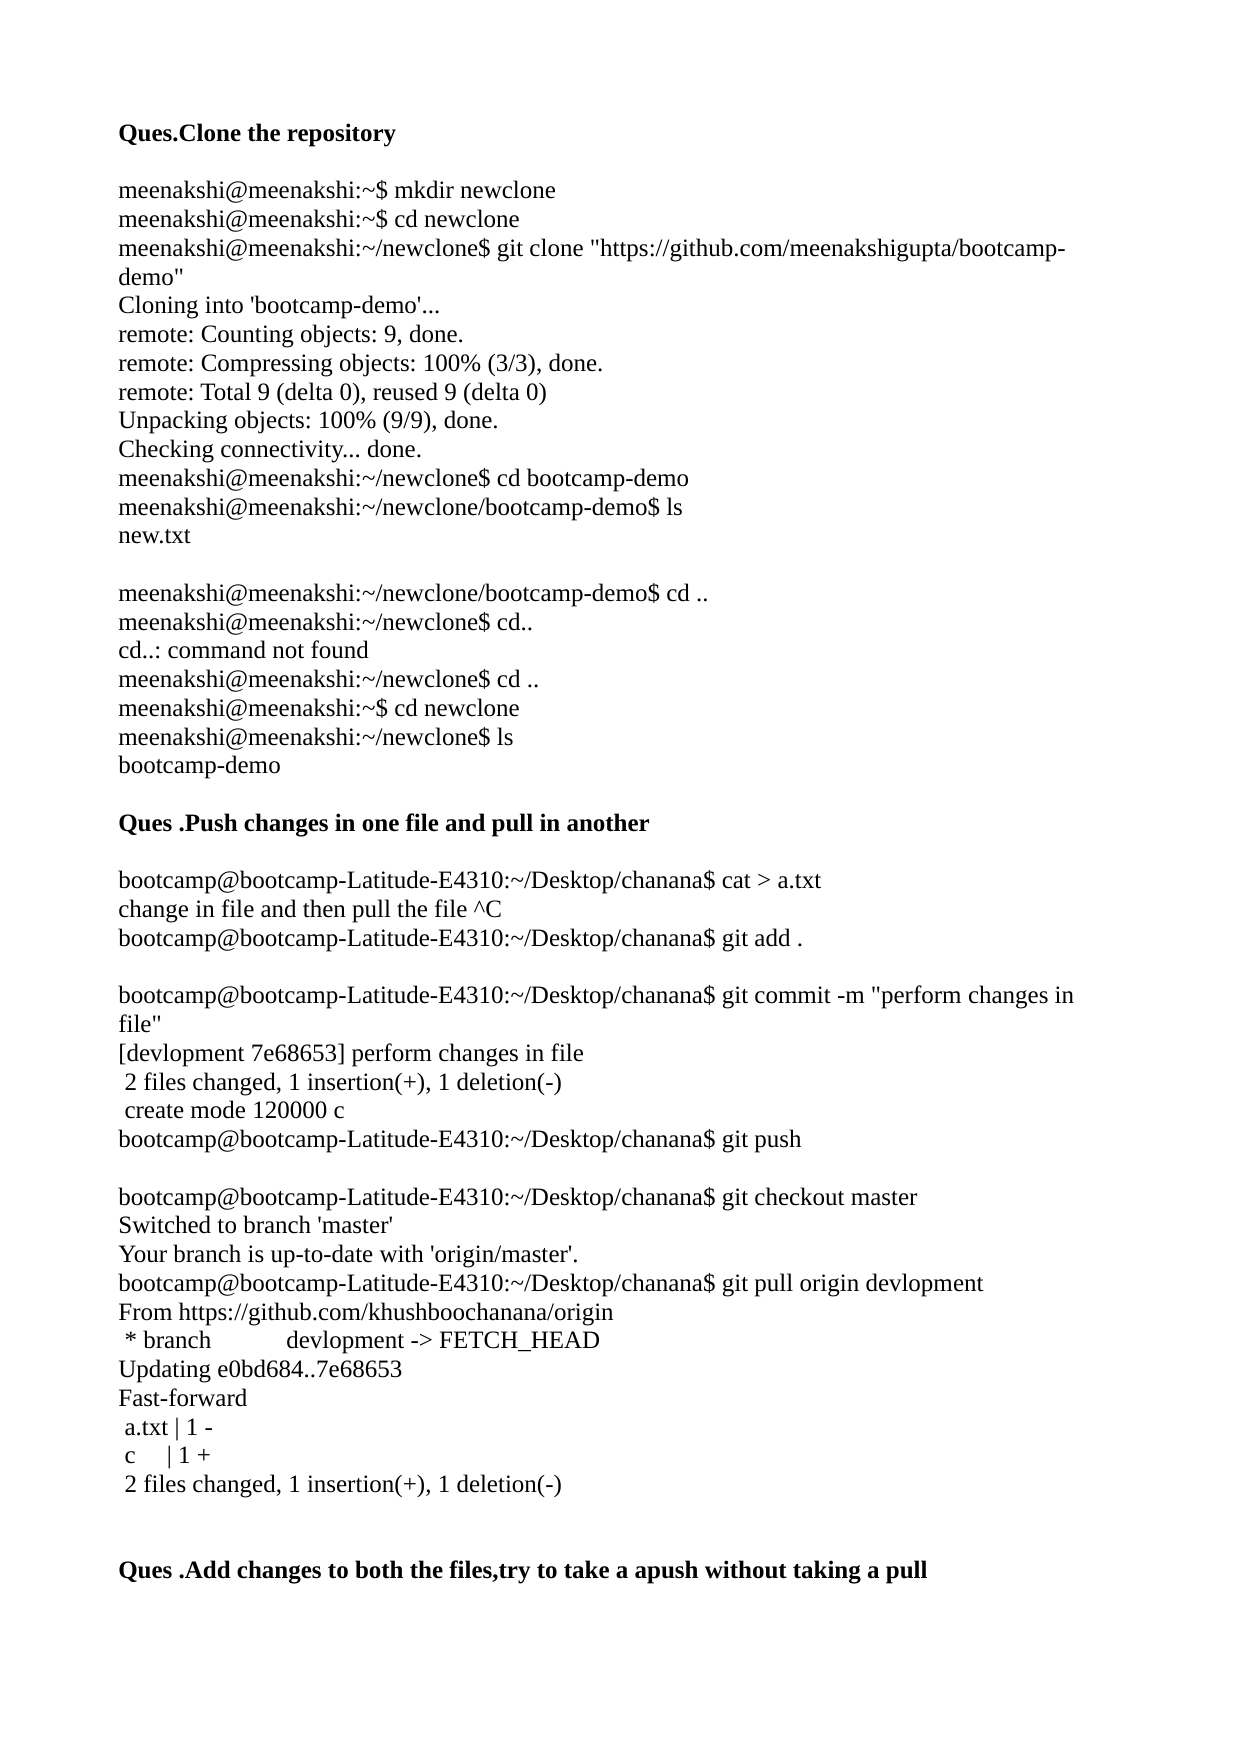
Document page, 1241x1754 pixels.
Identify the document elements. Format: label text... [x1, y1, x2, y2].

text From https://github.com/khushboochanana/origin [118, 1297, 1122, 1326]
text bootcamp@bootcamp-Latitude-E4310:~/Desktop/chanana$ git checkout master [118, 1182, 1122, 1211]
text create mode 120000 c [118, 1096, 1122, 1124]
text Unpacking objects: 100% (9/9), done. [118, 406, 1122, 434]
text meenakshi@meenakshi:~/newclone$ git clone "https://github.com/meenakshigupta/bootcamp-demo" [118, 233, 1122, 291]
text meenakshi@meenakshi:~/newclone$ ls [118, 722, 1122, 751]
text Checking connectivity... done. [118, 434, 1122, 463]
text a.txt | 1 - [118, 1412, 1122, 1441]
text meenakshi@meenakshi:~/newclone/bootcamp-demo$ ls [118, 492, 1122, 521]
text bootcamp@bootcamp-Latitude-E4310:~/Desktop/chanana$ git add . [118, 923, 1122, 952]
text * branch devlopment -> FETCH_HEAD [118, 1326, 1122, 1354]
text remote: Total 9 (delta 0), reused 9 (delta 0) [118, 377, 1122, 406]
text change in file and then pull the file ^C [118, 894, 1122, 923]
text cd..: command not found [118, 636, 1122, 664]
text 2 files changed, 1 insertion(+), 1 deletion(-) [118, 1469, 1122, 1498]
text Your branch is up-to-date with 'origin/master'. [118, 1239, 1122, 1268]
text bootcamp@bootcamp-Latitude-E4310:~/Desktop/chanana$ git push [118, 1124, 1122, 1153]
text meenakshi@meenakshi:~/newclone$ cd.. [118, 607, 1122, 636]
text bootcamp-demo [118, 751, 1122, 779]
text meenakshi@meenakshi:~$ cd newclone [118, 204, 1122, 233]
text Switched to branch 'master' [118, 1211, 1122, 1239]
text bootcamp@bootcamp-Latitude-E4310:~/Desktop/chanana$ git pull origin devlopment [118, 1268, 1122, 1297]
text remote: Counting objects: 9, done. [118, 319, 1122, 348]
text meenakshi@meenakshi:~$ mkdir newclone [118, 176, 1122, 204]
text new.txt [118, 521, 1122, 549]
text 2 files changed, 1 insertion(+), 1 deletion(-) [118, 1067, 1122, 1096]
text meenakshi@meenakshi:~/newclone/bootcamp-demo$ cd .. [118, 578, 1122, 607]
text [devlopment 7e68653] perform changes in file [118, 1038, 1122, 1067]
text Ques.Clone the repository [118, 118, 1122, 147]
text remote: Compressing objects: 100% (3/3), done. [118, 348, 1122, 377]
text c | 1 + [118, 1441, 1122, 1469]
text Updating e0bd684..7e68653 [118, 1354, 1122, 1383]
text meenakshi@meenakshi:~/newclone$ cd bootcamp-demo [118, 463, 1122, 492]
text Ques .Push changes in one file and pull in another [118, 808, 1122, 837]
text bootcamp@bootcamp-Latitude-E4310:~/Desktop/chanana$ cat > a.txt [118, 866, 1122, 894]
text Cloning into 'bootcamp-demo'... [118, 291, 1122, 319]
text Ques .Add changes to both the files,try to take a apush without taking a pull [118, 1556, 1122, 1584]
text Fast-forward [118, 1383, 1122, 1412]
text meenakshi@meenakshi:~/newclone$ cd .. [118, 664, 1122, 693]
text meenakshi@meenakshi:~$ cd newclone [118, 693, 1122, 722]
text bootcamp@bootcamp-Latitude-E4310:~/Desktop/chanana$ git commit -m "perform changes in file" [118, 981, 1122, 1038]
